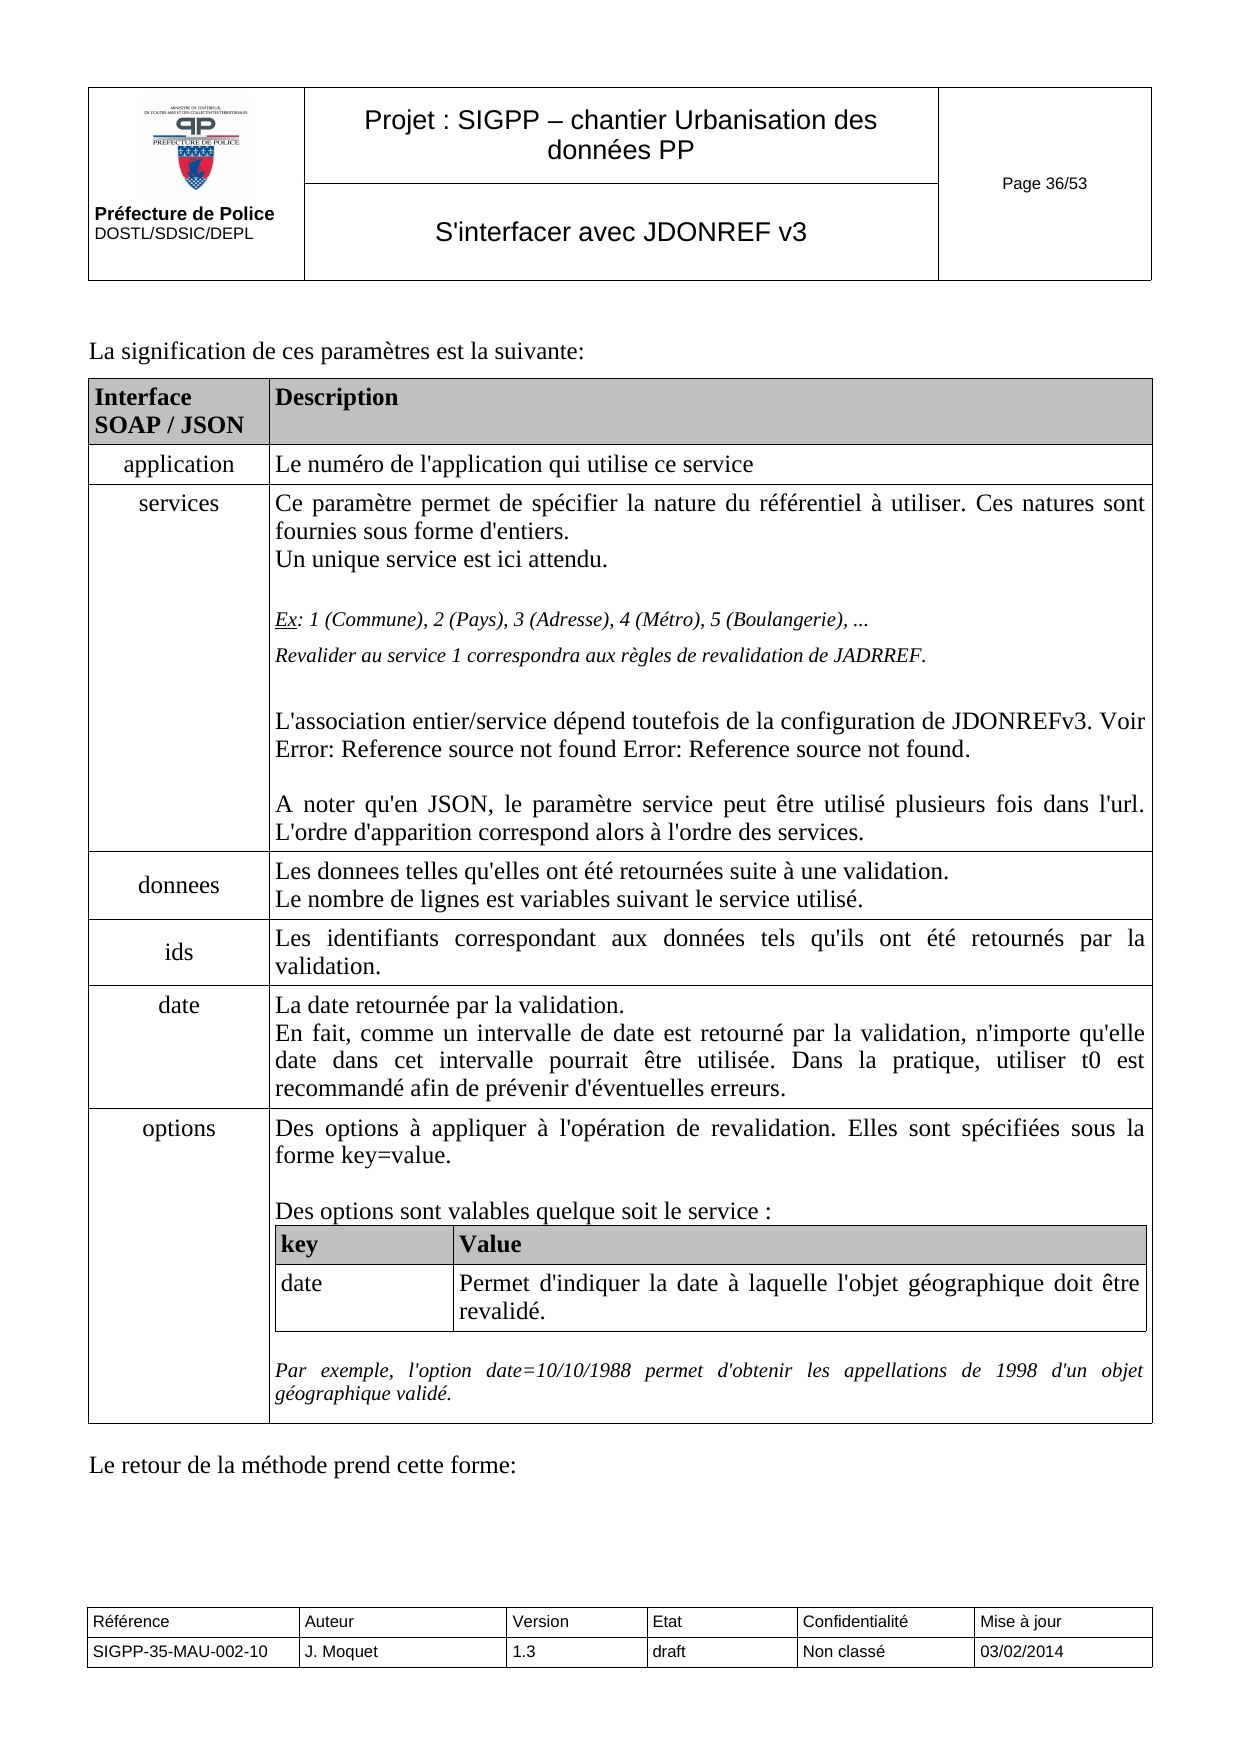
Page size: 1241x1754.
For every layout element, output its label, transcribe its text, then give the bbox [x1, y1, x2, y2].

table_header key [276, 1226, 453, 1264]
table_cell date [89, 986, 269, 1108]
table_cell Les donnees telles qu'elles ont été retournées suite à une validation. Le nombre de lignes est variables suivant le service utilisé. [270, 852, 1152, 918]
table_cell donnees [89, 852, 269, 918]
text La signification de ces paramètres est la suivante: [88, 337, 1152, 365]
table_cell Le numéro de l'application qui utilise ce service [270, 445, 1152, 484]
table_cell services [89, 485, 269, 851]
text Le retour de la méthode prend cette forme: [88, 1451, 1152, 1478]
table_cell date [276, 1265, 453, 1331]
table_cell La date retournée par la validation. En fait, comme un intervalle de date est retourné par la validation, n'importe qu'elle date dans cet intervalle pourrait être utilisée. Dans la pratique, utiliser t0 est recommandé afin de prévenir d'éventuelles erreurs. [270, 986, 1152, 1108]
table_header Value [454, 1226, 1146, 1264]
table_cell Les identifiants correspondant aux données tels qu'ils ont été retournés par la validation. [270, 920, 1152, 985]
table_header Description [270, 379, 1152, 444]
picture [141, 92, 252, 203]
table_cell Ce paramètre permet de spécifier la nature du référentiel à utiliser. Ces natures sont fournies sous forme d'entiers. Un unique service est ici attendu. Ex: 1 (Commune), 2 (Pays), 3 (Adresse), 4 (Métro), 5 (Boulangerie), ... Revalider au service 1 correspondra aux règles de revalidation de JADRREF. L'association entier/service dépend toutefois de la configuration de JDONREFv3. Voir Erreur : source de la référence non trouvée Erreur : source de la référence non trouvée. A noter qu'en JSON, le paramètre service peut être utilisé plusieurs fois dans l'url. L'ordre d'apparition correspond alors à l'ordre des services. [270, 485, 1152, 851]
table_cell Des options à appliquer à l'opération de revalidation. Elles sont spécifiées sous la forme key=value. Des options sont valables quelque soit le service : Par exemple, l'option date=10/10/1988 permet d'obtenir les appellations de 1998 d'un objet géographique validé. [270, 1109, 1152, 1423]
table_cell application [89, 445, 269, 484]
table_cell options [89, 1109, 269, 1423]
table_cell ids [89, 920, 269, 985]
table_cell Permet d'indiquer la date à laquelle l'objet géographique doit être revalidé. [454, 1265, 1146, 1331]
table_header Interface SOAP / JSON [89, 379, 269, 444]
